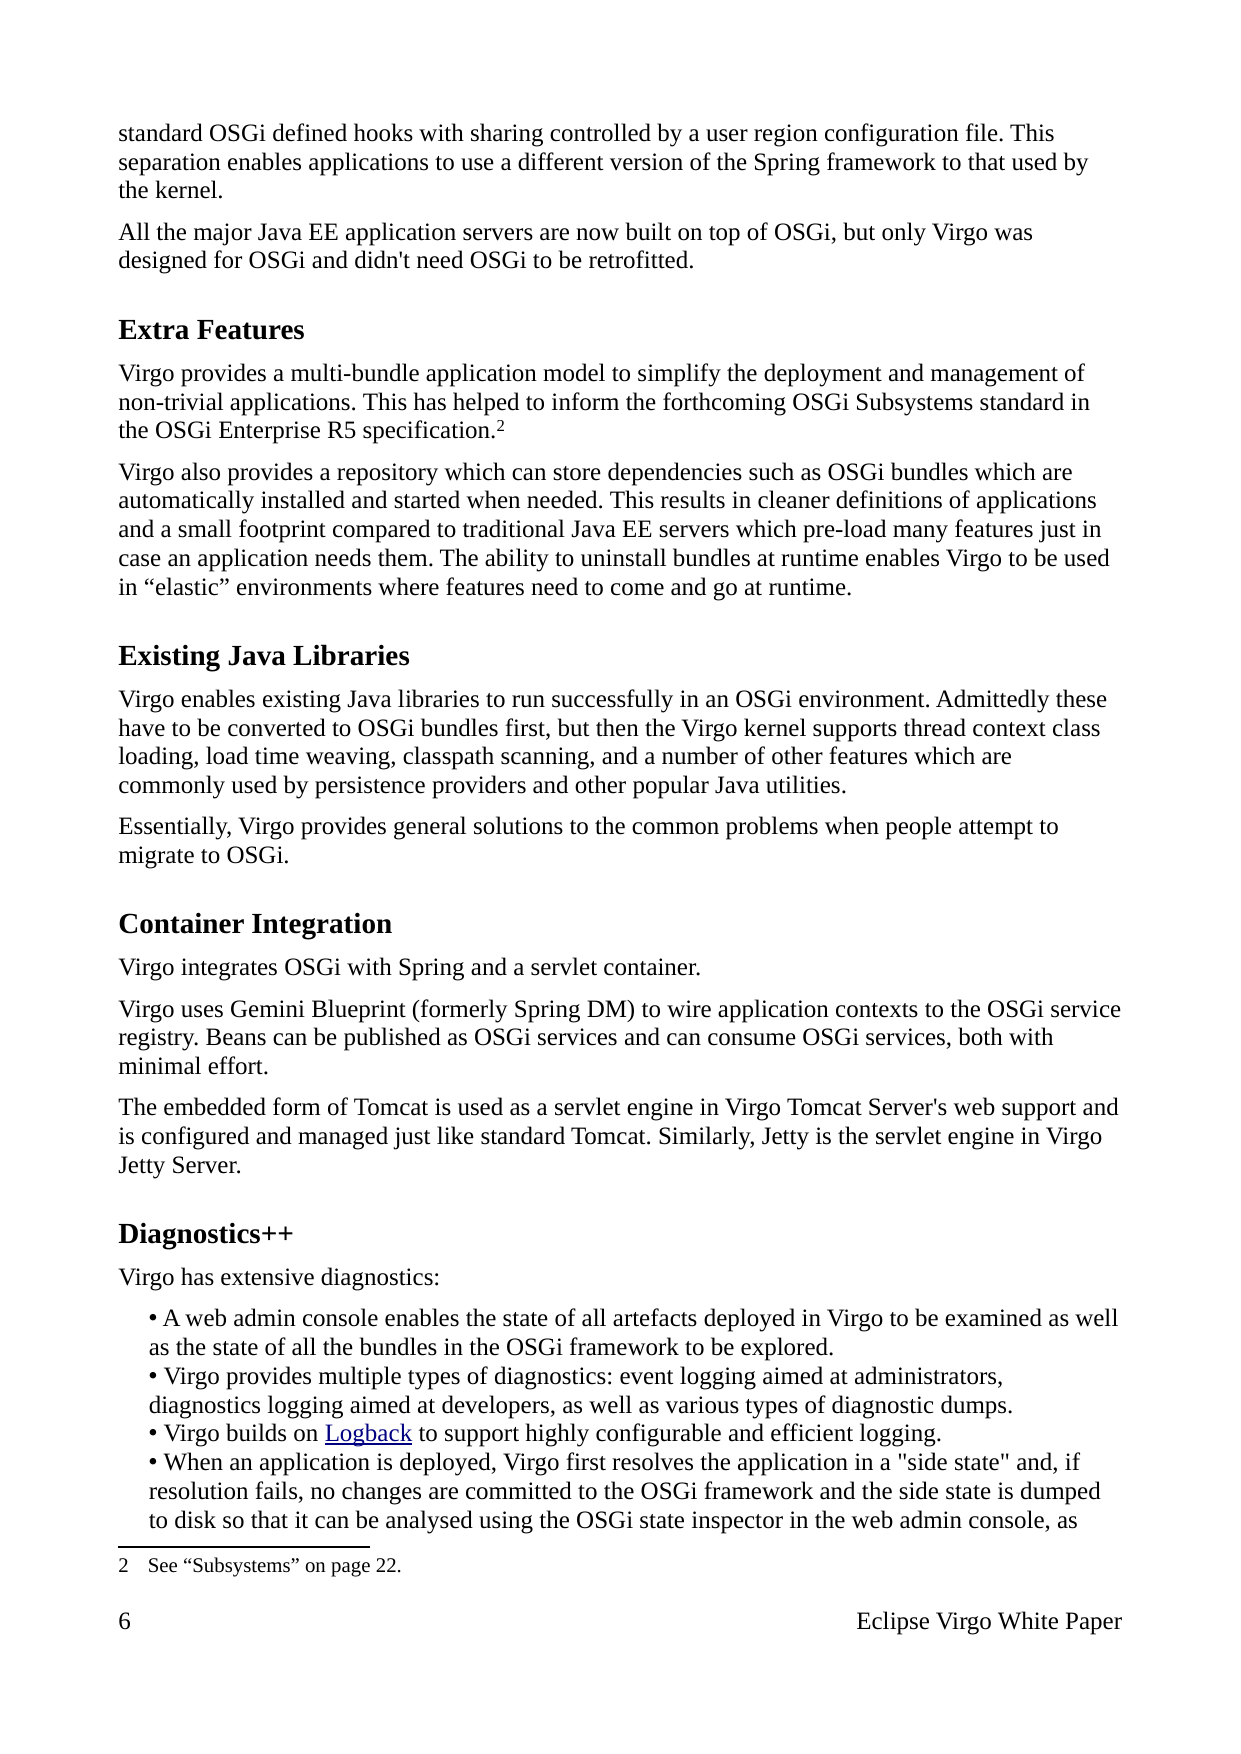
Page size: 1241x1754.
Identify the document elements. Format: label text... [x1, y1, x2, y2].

subtitle Container Integration [118, 906, 1122, 940]
text Virgo also provides a repository which can store dependencies such as OSGi bundles which are automatically installed and started when needed. This results in cleaner definitions of applications and a small footprint compared to traditional Java EE servers which pre-load many features just in case an application needs them. The ability to uninstall bundles at runtime enables Virgo to be used in “elastic” environments where features need to come and go at runtime. [118, 457, 1122, 600]
list Virgo builds on Logback to support highly configurable and efficient logging. [118, 1418, 1122, 1447]
subtitle Diagnostics++ [118, 1216, 1122, 1250]
text See “Subsystems” on page 24. [118, 1553, 1122, 1577]
text Virgo has extensive diagnostics: [118, 1262, 1122, 1291]
list A web admin console enables the state of all artefacts deployed in Virgo to be examined as well as the state of all the bundles in the OSGi framework to be explored. [118, 1303, 1122, 1361]
list When an application is deployed, Virgo first resolves the application in a "side state" and, if resolution fails, no changes are committed to the OSGi framework and the side state is dumped to disk so that it can be analysed using the OSGi state inspector in the web admin console, as [118, 1447, 1122, 1533]
text standard OSGi defined hooks with sharing controlled by a user region configuration file. This separation enables applications to use a different version of the Spring framework to that used by the kernel. [118, 118, 1122, 204]
text Essentially, Virgo provides general solutions to the common problems when people attempt to migrate to OSGi. [118, 811, 1122, 869]
text Virgo uses Gemini Blueprint (formerly Spring DM) to wire application contexts to the OSGi service registry. Beans can be published as OSGi services and can consume OSGi services, both with minimal effort. [118, 994, 1122, 1080]
text Virgo integrates OSGi with Spring and a servlet container. [118, 952, 1122, 981]
text The embedded form of Tomcat is used as a servlet engine in Virgo Tomcat Server's web support and is configured and managed just like standard Tomcat. Similarly, Jetty is the servlet engine in Virgo Jetty Server. [118, 1092, 1122, 1179]
subtitle Existing Java Libraries [118, 638, 1122, 671]
text Virgo enables existing Java libraries to run successfully in an OSGi environment. Admittedly these have to be converted to OSGi bundles first, but then the Virgo kernel supports thread context class loading, load time weaving, classpath scanning, and a number of other features which are commonly used by persistence providers and other popular Java utilities. [118, 684, 1122, 799]
list Virgo provides multiple types of diagnostics: event logging aimed at administrators, diagnostics logging aimed at developers, as well as various types of diagnostic dumps. [118, 1361, 1122, 1418]
subtitle Extra Features [118, 312, 1122, 345]
text Virgo provides a multi-bundle application model to simplify the deployment and management of non-trivial applications. This has helped to inform the forthcoming OSGi Subsystems standard in the OSGi Enterprise R5 specification. [118, 358, 1122, 444]
text All the major Java EE application servers are now built on top of OSGi, but only Virgo was designed for OSGi and didn't need OSGi to be retrofitted. [118, 217, 1122, 274]
